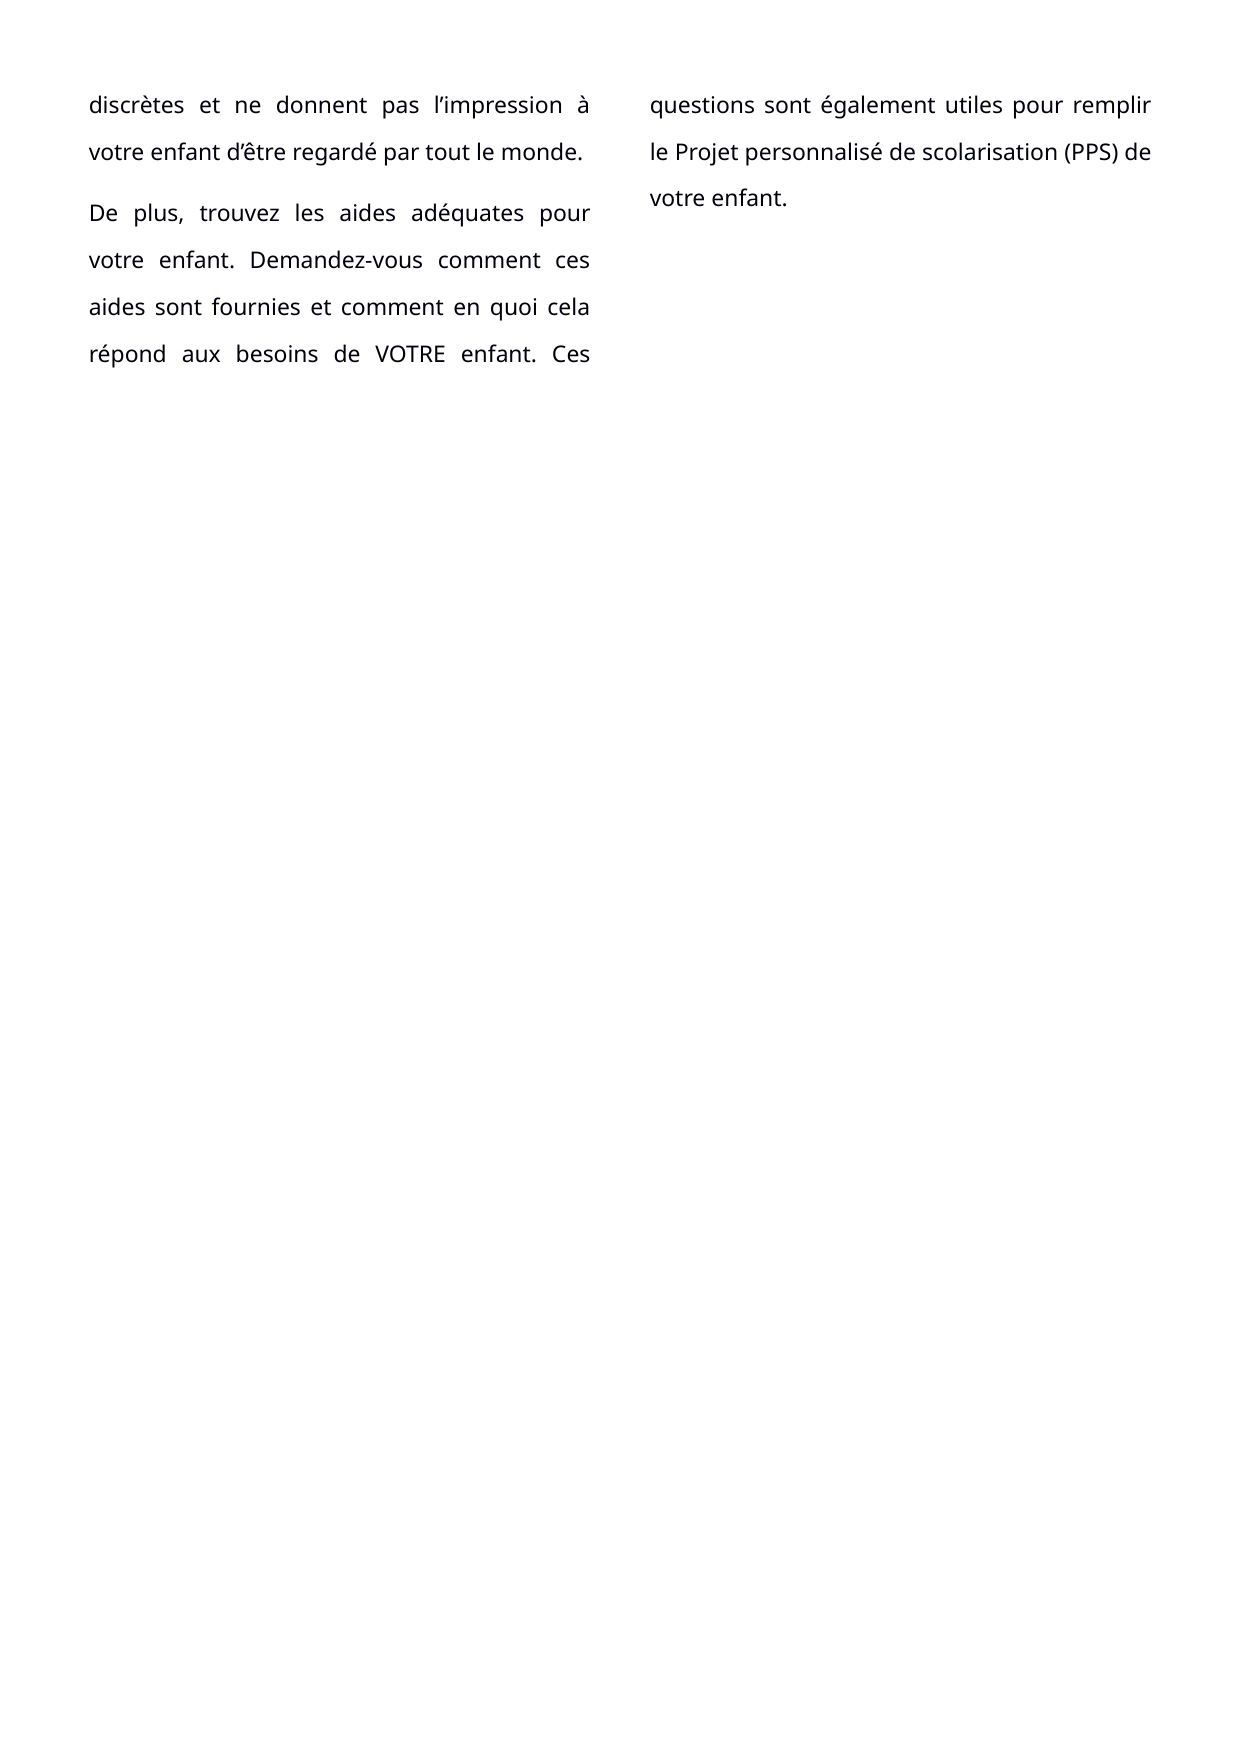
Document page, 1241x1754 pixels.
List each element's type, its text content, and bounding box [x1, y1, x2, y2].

text discrètes et ne donnent pas l’impression à votre enfant d’être regardé par tout le monde. [88, 88, 591, 167]
text questions sont également utiles pour remplir le Projet personnalisé de scolarisation (PPS) de votre enfant. [649, 88, 1152, 213]
text De plus, trouvez les aides adéquates pour votre enfant. Demandez-vous comment ces aides sont fournies et comment en quoi cela répond aux besoins de VOTRE enfant. Ces [88, 197, 591, 369]
